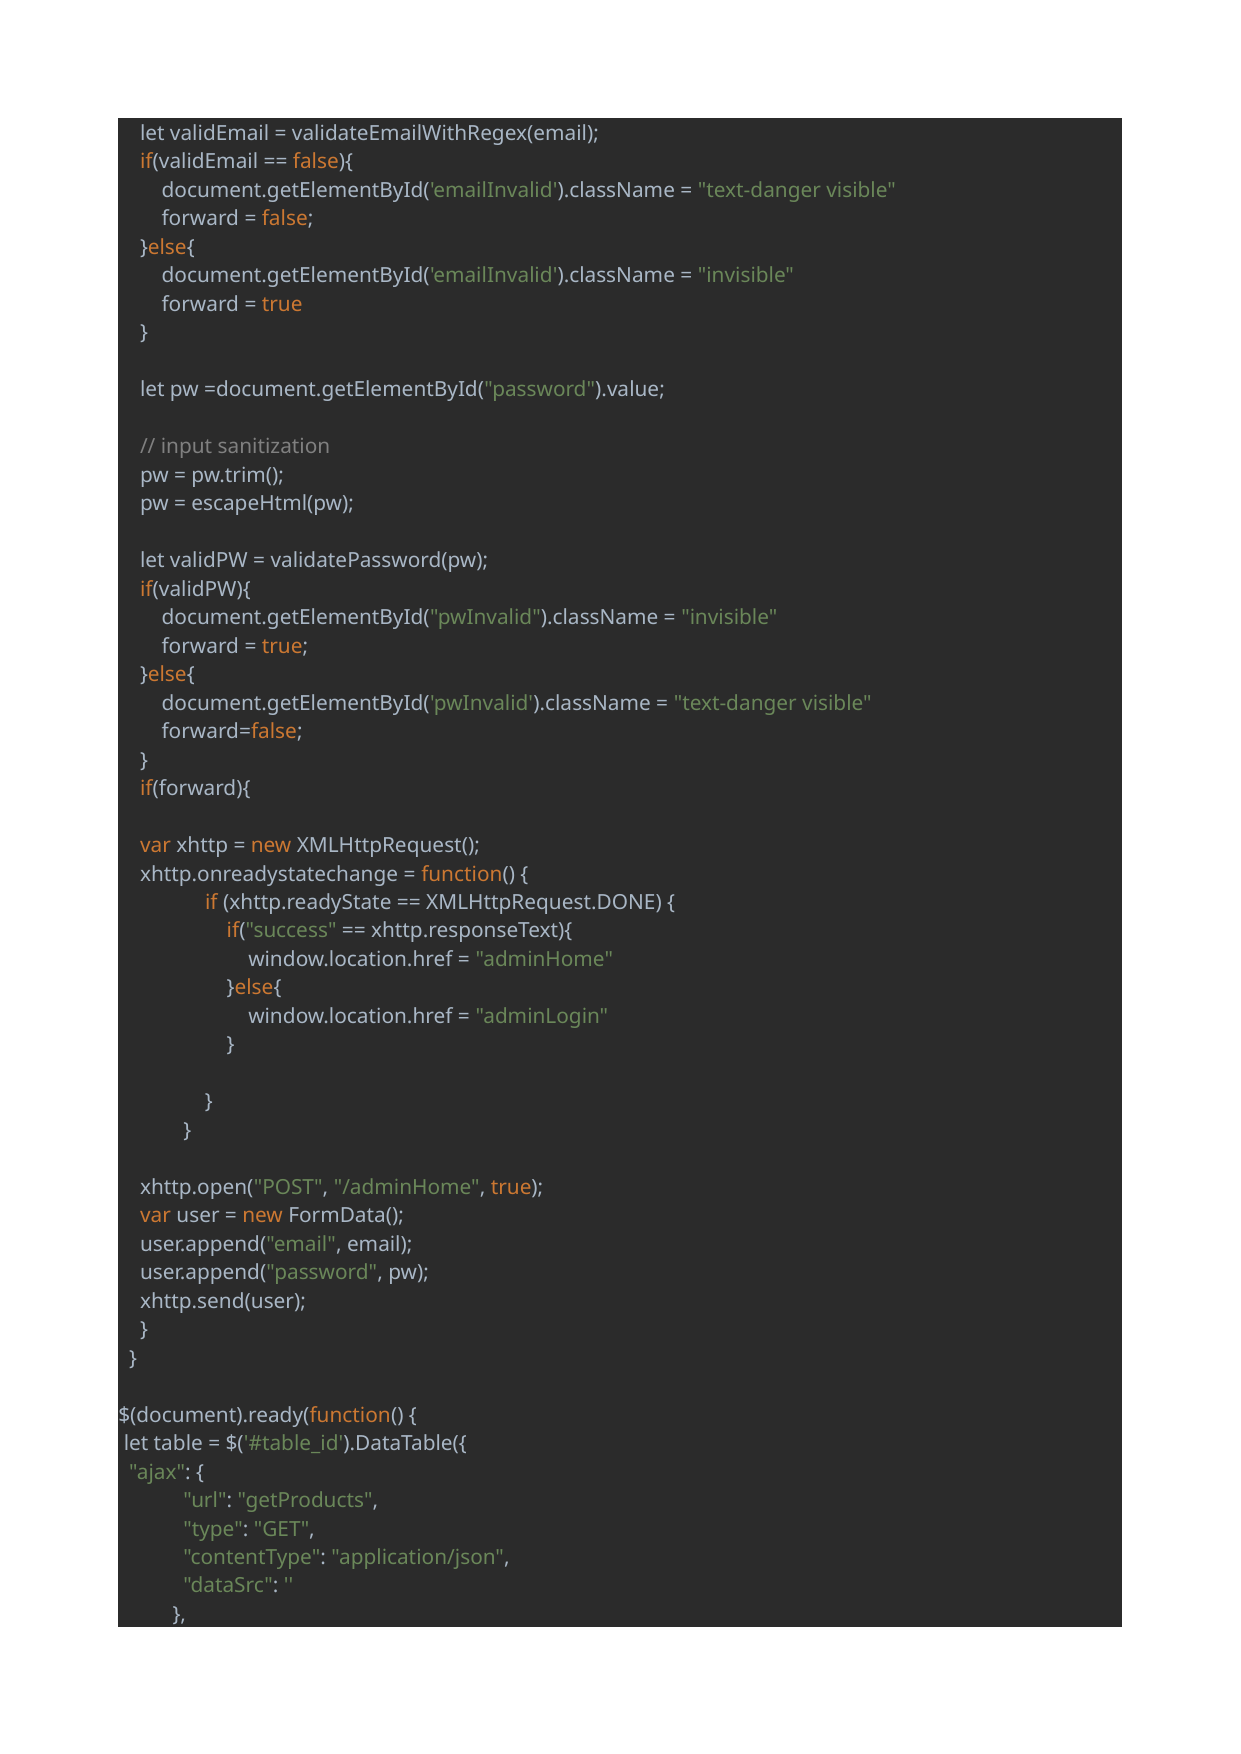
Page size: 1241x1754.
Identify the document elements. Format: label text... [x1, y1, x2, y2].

text let validEmail = validateEmailWithRegex(email); if(validEmail == false){ document.getElementById('emailInvalid').className = "text-danger visible" forward = false; }else{ document.getElementById('emailInvalid').className = "invisible" forward = true } let pw =document.getElementById("password").value; // input sanitization pw = pw.trim(); pw = escapeHtml(pw); let validPW = validatePassword(pw); if(validPW){ document.getElementById("pwInvalid").className = "invisible" forward = true; }else{ document.getElementById('pwInvalid').className = "text-danger visible" forward=false; } if(forward){ var xhttp = new XMLHttpRequest(); xhttp.onreadystatechange = function() { if (xhttp.readyState == XMLHttpRequest.DONE) { if("success" == xhttp.responseText){ window.location.href = "adminHome" }else{ window.location.href = "adminLogin" } } } xhttp.open("POST", "/adminHome", true); var user = new FormData(); user.append("email", email); user.append("password", pw); xhttp.send(user); } } [118, 118, 1122, 1400]
text $(document).ready(function() { let table = $('#table_id').DataTable({ "ajax": { "url": "getProducts", "type": "GET", "contentType": "application/json", "dataSrc": '' }, [118, 1400, 1122, 1627]
